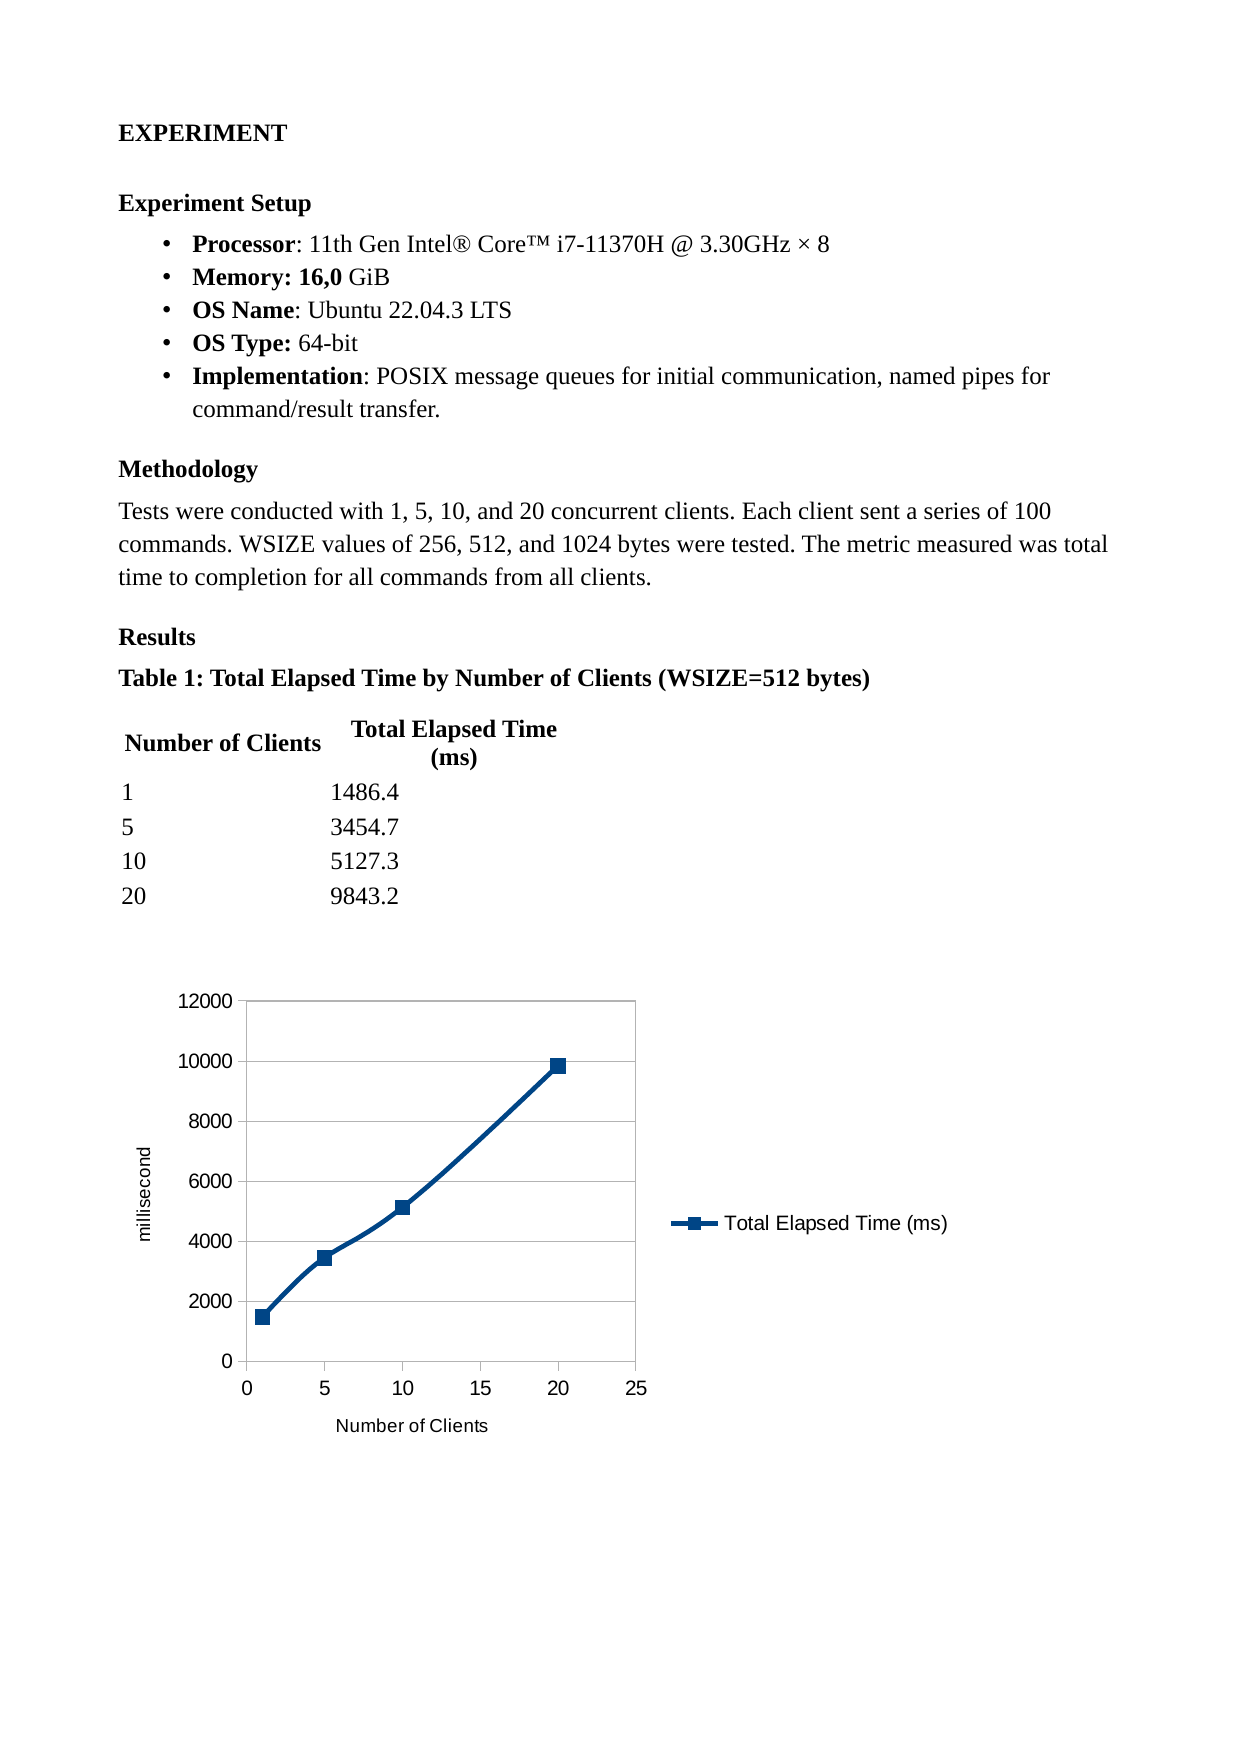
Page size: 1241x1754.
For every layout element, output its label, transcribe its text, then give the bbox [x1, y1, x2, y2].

table_cell 3454.7 [327, 809, 581, 843]
table_cell 5127.3 [327, 843, 581, 878]
list OS Type: 64-bit [162, 328, 1122, 357]
list Processor: 11th Gen Intel® Core™ i7-11370H @ 3.30GHz × 8 [162, 229, 1122, 258]
list Memory: 16,0 GiB [162, 262, 1122, 291]
text EXPERIMENT [118, 118, 1122, 147]
subtitle Results [118, 622, 1122, 651]
table_cell 1486.4 [327, 774, 581, 809]
text Tests were conducted with 1, 5, 10, and 20 concurrent clients. Each client sent a series of 100 commands. WSIZE values of 256, 512, and 1024 bytes were tested. The metric measured was total time to completion for all commands from all clients. [118, 496, 1122, 591]
subtitle Experiment Setup [118, 188, 1122, 217]
table_header Number of Clients [118, 711, 327, 774]
table_cell 10 [118, 843, 327, 878]
table_cell 5 [118, 809, 327, 843]
subtitle Methodology [118, 454, 1122, 483]
list OS Name: Ubuntu 22.04.3 LTS [162, 295, 1122, 324]
table_cell 20 [118, 878, 327, 912]
text Table 1: Total Elapsed Time by Number of Clients (WSIZE=512 bytes) [118, 663, 1122, 692]
table_cell 1 [118, 774, 327, 809]
list Implementation: POSIX message queues for initial communication, named pipes for command/result transfer. [162, 361, 1122, 423]
table_cell 9843.2 [327, 878, 581, 912]
table_header Total Elapsed Time (ms) [327, 711, 581, 774]
